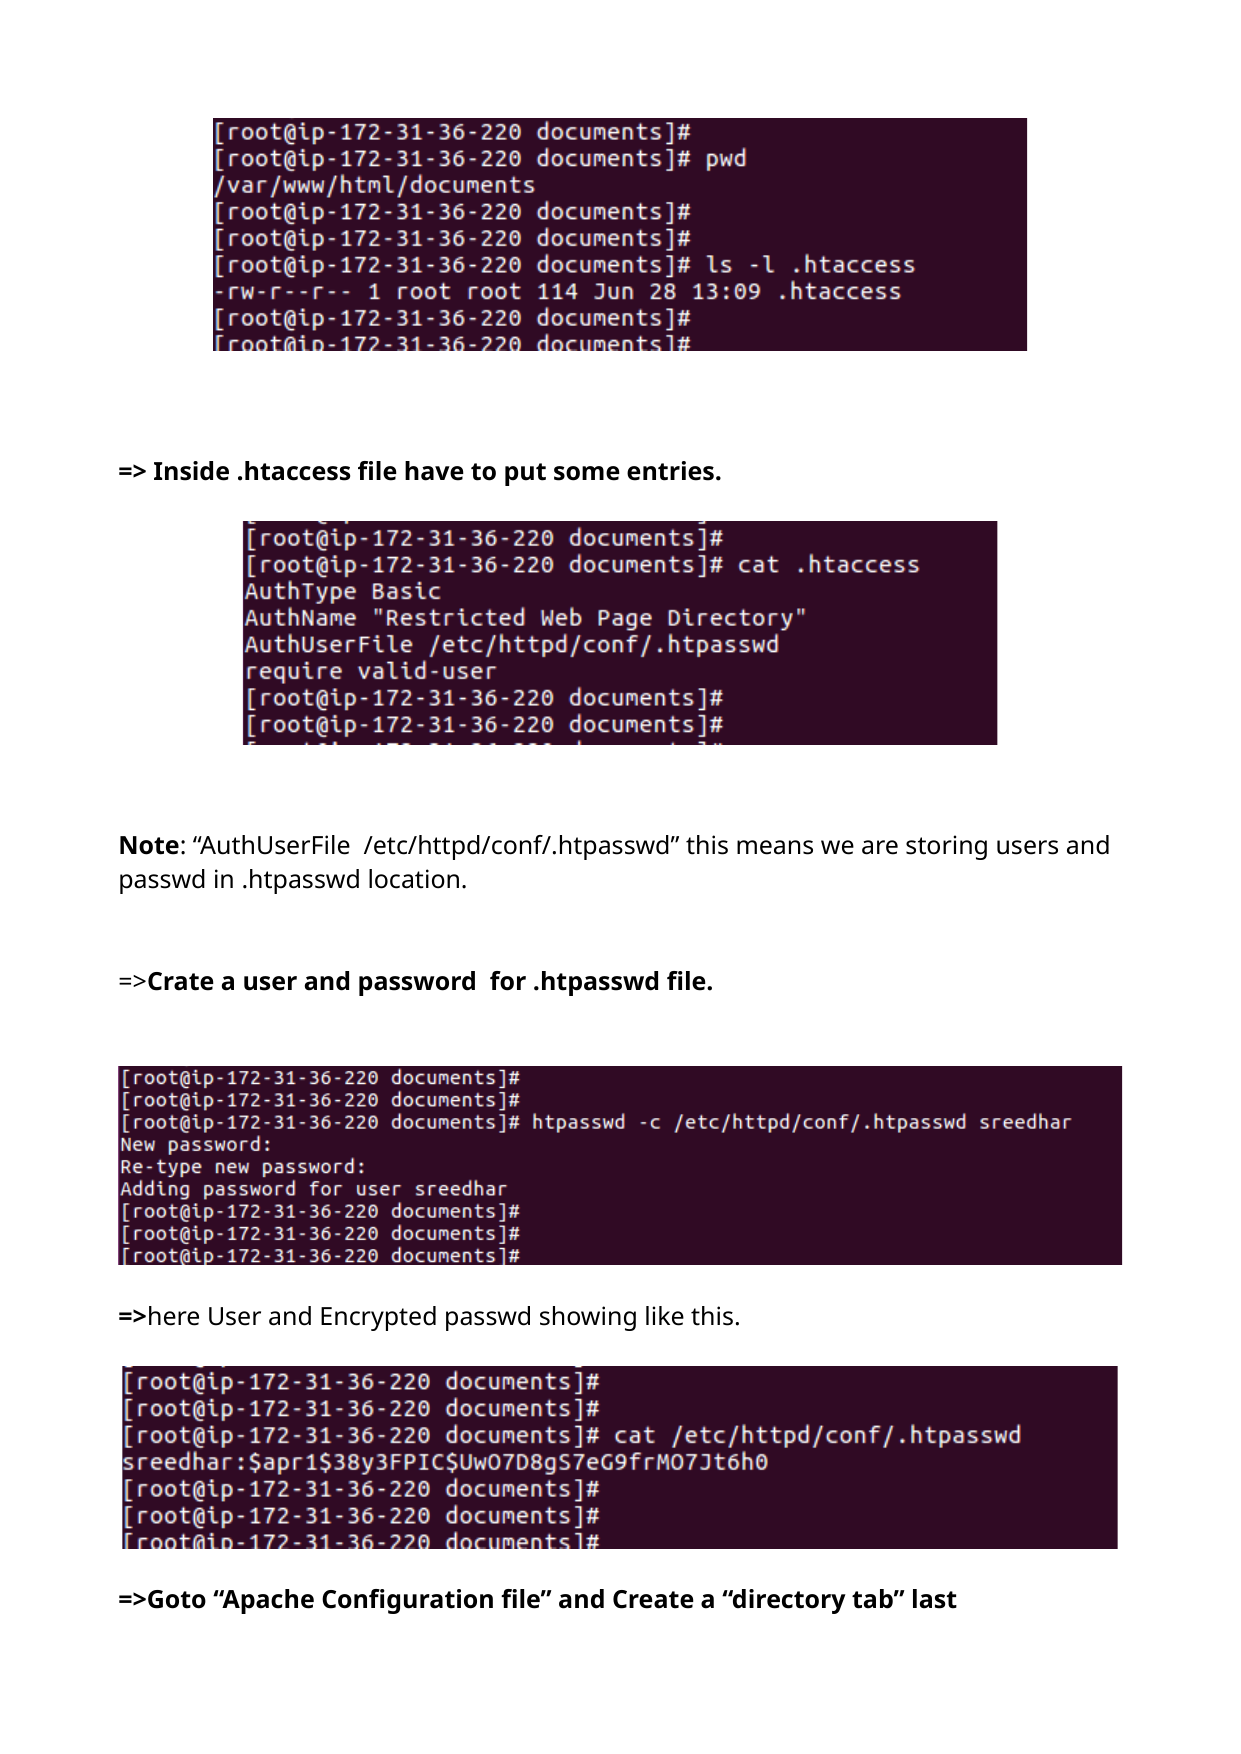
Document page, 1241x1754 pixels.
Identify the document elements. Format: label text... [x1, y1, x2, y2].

text => Inside .htaccess file have to put some entries. [118, 453, 1122, 487]
text =>Crate a user and password for .htpasswd file. [118, 964, 1122, 998]
picture [213, 118, 1028, 351]
picture [118, 1066, 1123, 1265]
picture [122, 1366, 1118, 1549]
picture [242, 521, 998, 745]
text Note: “AuthUserFile /etc/httpd/conf/.htpasswd” this means we are storing users and passwd in .htpasswd location. [118, 828, 1122, 896]
text =>Goto “Apache Configuration file” and Create a “directory tab” last [118, 1582, 1122, 1616]
text =>here User and Encrypted passwd showing like this. [118, 1299, 1122, 1333]
